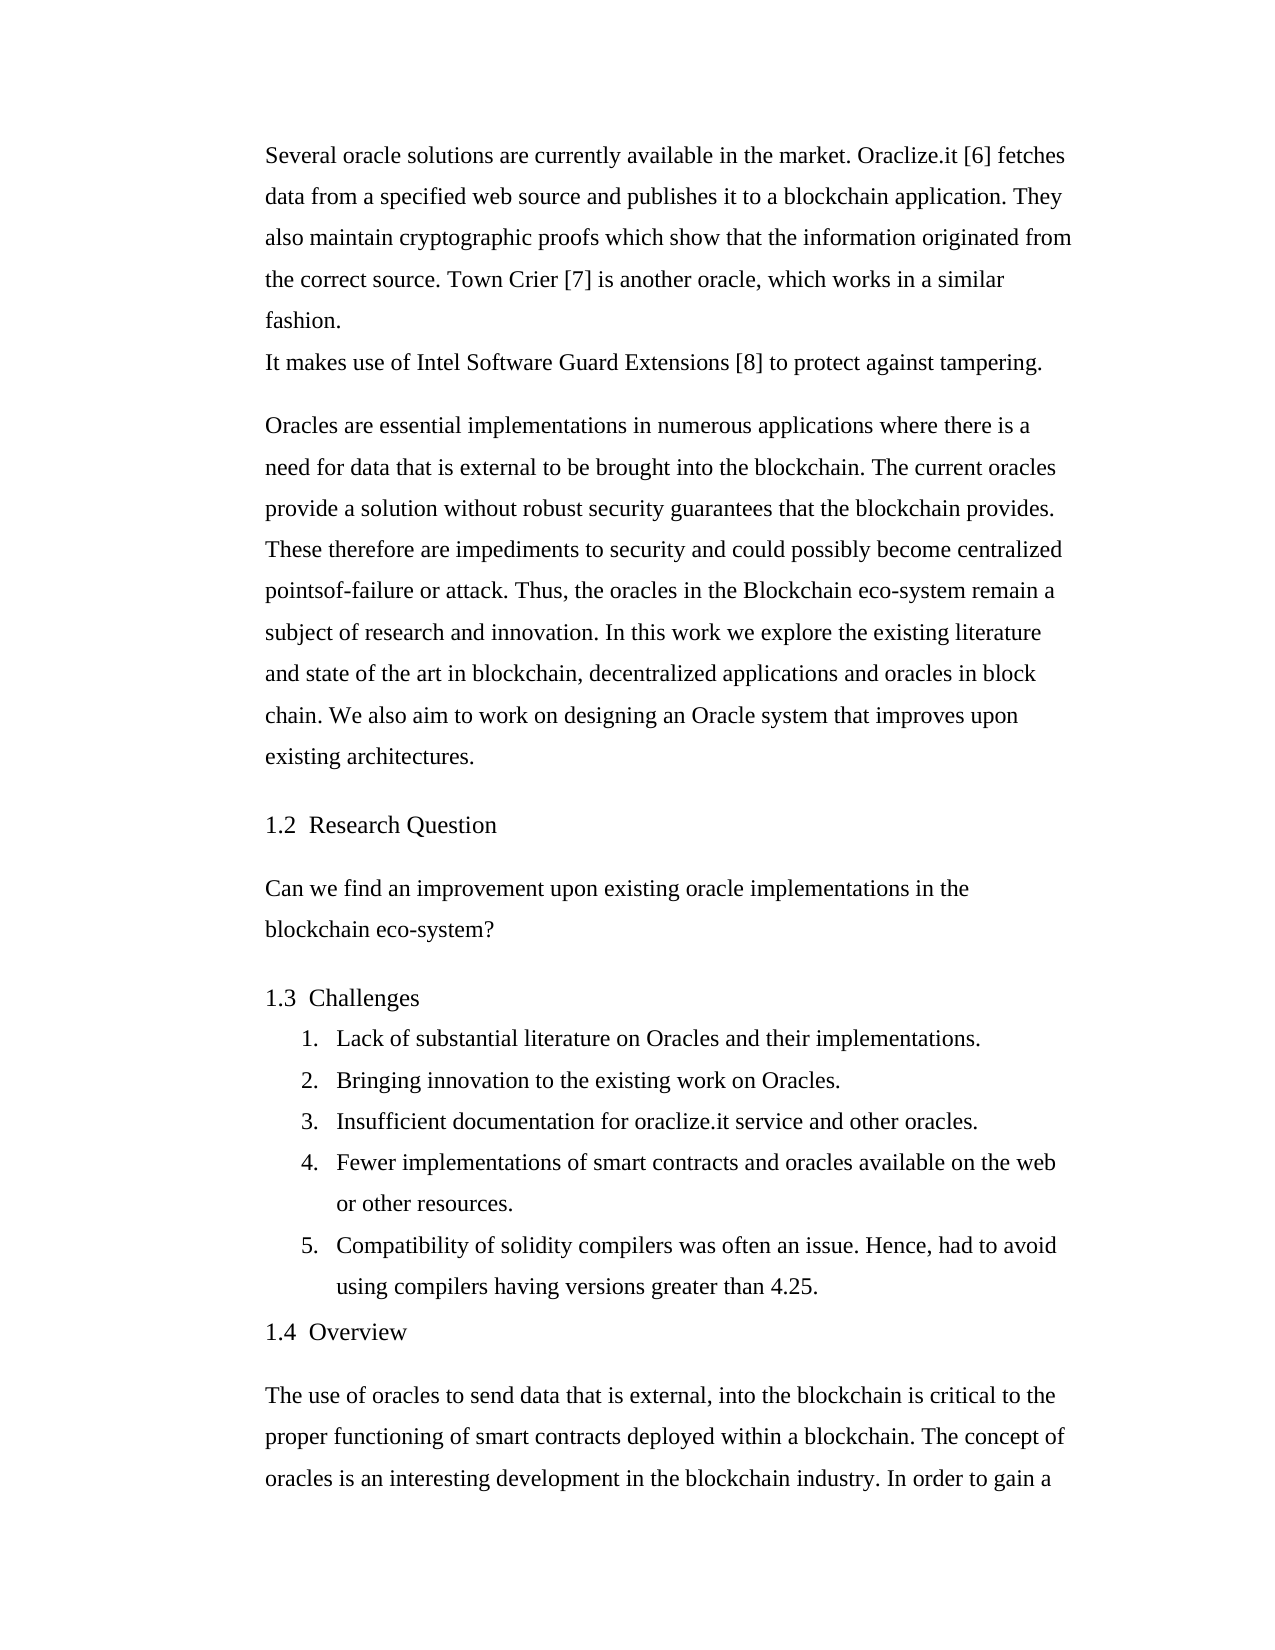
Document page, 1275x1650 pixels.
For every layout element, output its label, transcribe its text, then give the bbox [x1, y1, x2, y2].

list Compatibility of solidity compilers was often an issue. Hence, had to avoid using compilers having versions greater than 4.25. [301, 1231, 1078, 1300]
list Lack of substantial literature on Oracles and their implementations. [301, 1024, 1078, 1052]
text Several oracle solutions are currently available in the market. Oraclize.it [6] fetches data from a specified web source and publishes it to a blockchain application. They also maintain cryptographic proofs which show that the information originated from the correct source. Town Crier [7] is another oracle, which works in a similar fashion. [265, 141, 1078, 334]
text It makes use of Intel Software Guard Extensions [8] to protect against tampering. [265, 348, 1078, 375]
list Bringing innovation to the existing work on Oracles. [301, 1066, 1078, 1093]
list Insufficient documentation for oraclize.it service and other oracles. [301, 1107, 1078, 1134]
text 1.2 Research Question [265, 810, 1126, 838]
text 1.3 Challenges [265, 983, 1126, 1012]
text The use of oracles to send data that is external, into the blockchain is critical to the proper functioning of smart contracts deployed within a blockchain. The concept of oracles is an interesting development in the blockchain industry. In order to gain a [265, 1381, 1078, 1491]
text 1.4 Overview [265, 1317, 1126, 1345]
text Oracles are essential implementations in numerous applications where there is a need for data that is external to be brought into the blockchain. The current oracles provide a solution without robust security guarantees that the blockchain provides. These therefore are impediments to security and could possibly become centralized pointsof-failure or attack. Thus, the oracles in the Blockchain eco-system remain a subject of research and innovation. In this work we explore the existing literature and state of the art in blockchain, decentralized applications and oracles in block chain. We also aim to work on designing an Oracle system that improves upon existing architectures. [265, 411, 1078, 769]
list Fewer implementations of smart contracts and oracles available on the web or other resources. [301, 1148, 1078, 1217]
text Can we find an improvement upon existing oracle implementations in the blockchain eco-system? [265, 874, 1078, 943]
